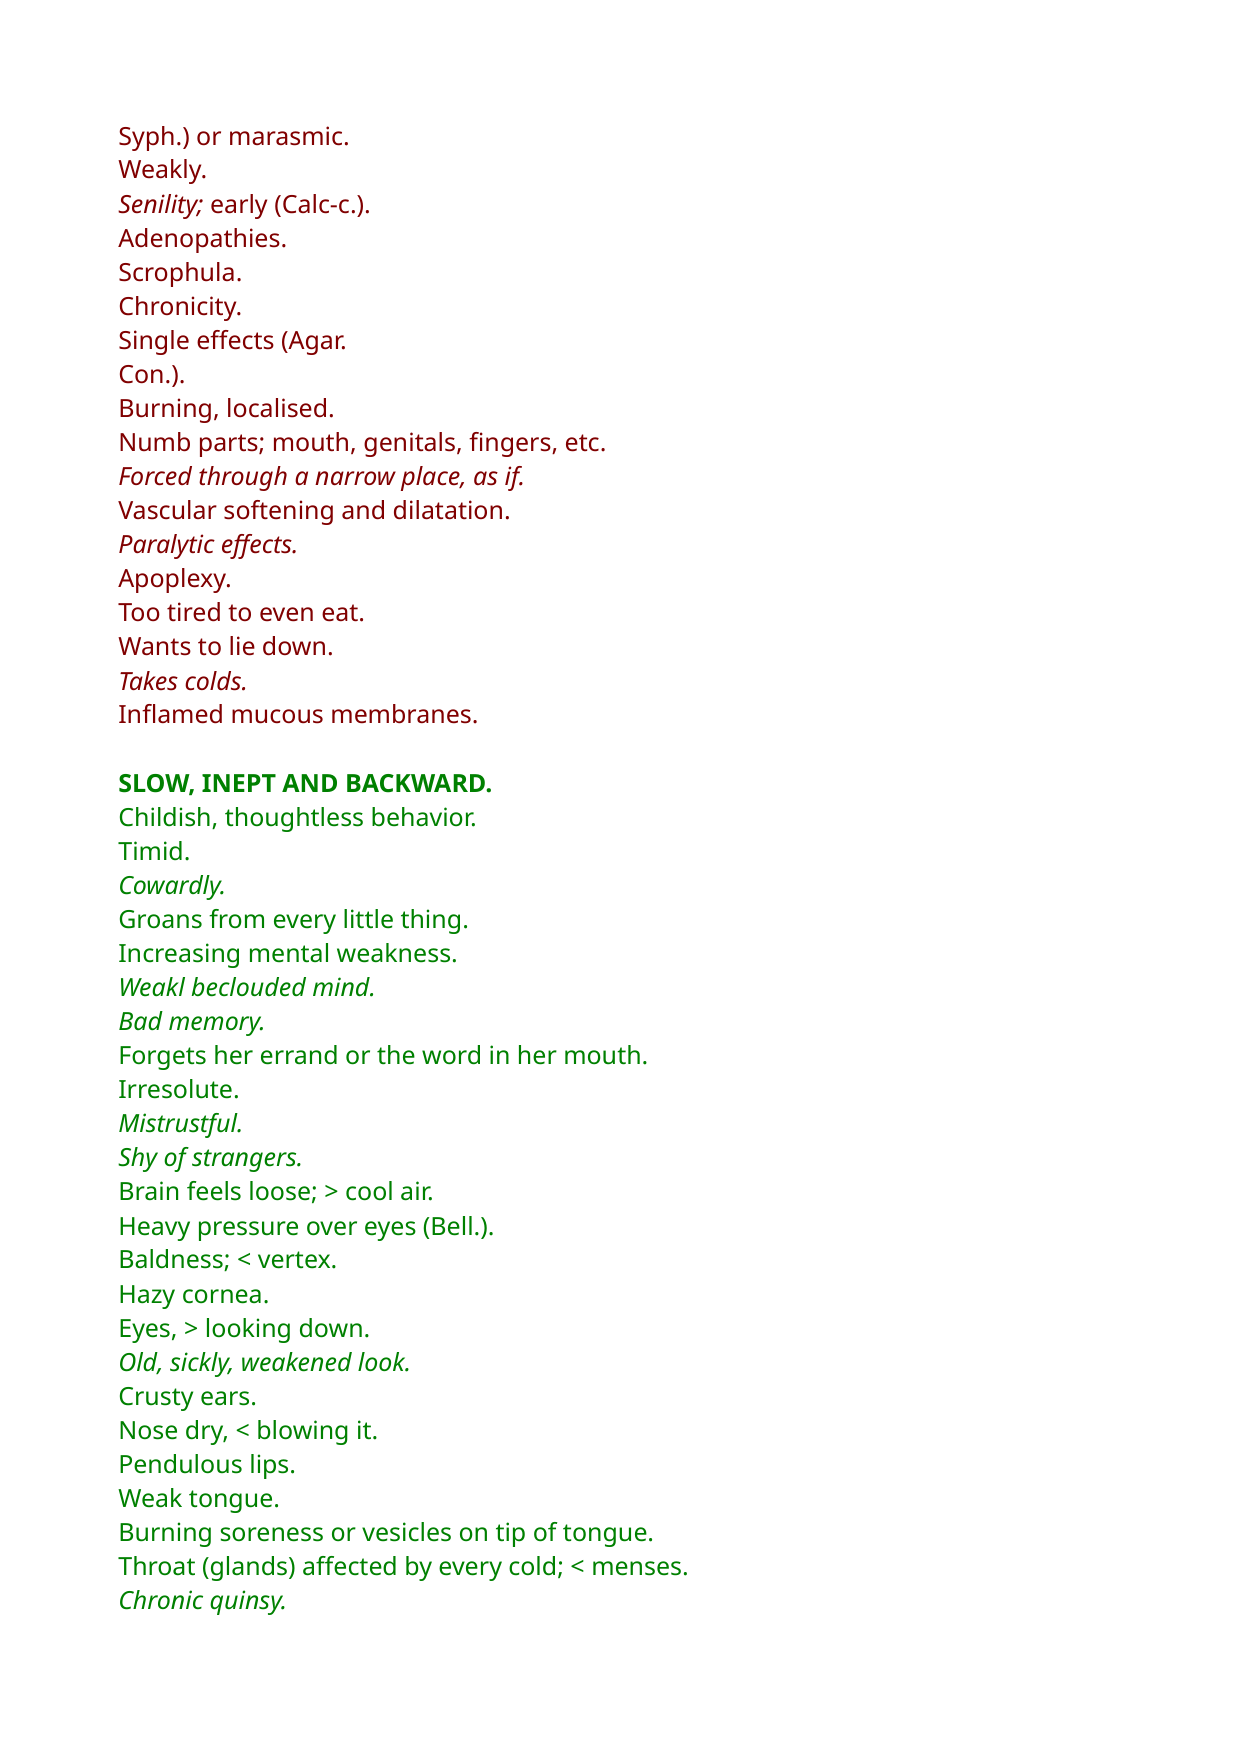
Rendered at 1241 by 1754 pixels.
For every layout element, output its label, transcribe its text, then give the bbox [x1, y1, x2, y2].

text Nose dry, < blowing it. [118, 1412, 1122, 1447]
text Bad memory. [118, 1004, 1122, 1038]
text Old, sickly, weakened look. [118, 1344, 1122, 1378]
text Heavy pressure over eyes (Bell.). [118, 1208, 1122, 1242]
text Senility; early (Calc-c.). [118, 186, 1122, 220]
text Chronic quinsy. [118, 1583, 1122, 1617]
text Weakly. [118, 152, 1122, 186]
text Paralytic effects. [118, 527, 1122, 561]
text Single effects (Agar. [118, 322, 1122, 357]
text Childish, thoughtless behavior. [118, 799, 1122, 833]
text Wants to lie down. [118, 629, 1122, 663]
text Timid. [118, 833, 1122, 867]
text Increasing mental weakness. [118, 936, 1122, 970]
text Shy of strangers. [118, 1140, 1122, 1174]
text Hazy cornea. [118, 1276, 1122, 1310]
text Inflamed mucous membranes. [118, 697, 1122, 731]
text Burning, localised. [118, 391, 1122, 425]
text Irresolute. [118, 1072, 1122, 1106]
text Apoplexy. [118, 561, 1122, 595]
text Forced through a narrow place, as if. [118, 459, 1122, 493]
text Throat (glands) affected by every cold; < menses. [118, 1549, 1122, 1583]
text Con.). [118, 357, 1122, 391]
text Groans from every little thing. [118, 902, 1122, 936]
text Adenopathies. [118, 220, 1122, 254]
text Numb parts; mouth, genitals, fingers, etc. [118, 425, 1122, 459]
text Chronicity. [118, 288, 1122, 322]
text Mistrustful. [118, 1106, 1122, 1140]
text Too tired to even eat. [118, 595, 1122, 629]
text Brain feels loose; > cool air. [118, 1174, 1122, 1208]
text Forgets her errand or the word in her mouth. [118, 1038, 1122, 1072]
text Scrophula. [118, 254, 1122, 288]
text SLOW, INEPT AND BACKWARD. [118, 765, 1122, 799]
text Eyes, > looking down. [118, 1310, 1122, 1344]
text Cowardly. [118, 867, 1122, 902]
text Pendulous lips. [118, 1447, 1122, 1481]
text Takes colds. [118, 663, 1122, 697]
text Crusty ears. [118, 1378, 1122, 1412]
text Burning soreness or vesicles on tip of tongue. [118, 1515, 1122, 1549]
text Syph.) or marasmic. [118, 118, 1122, 152]
text Weak tongue. [118, 1481, 1122, 1515]
text Baldness; < vertex. [118, 1242, 1122, 1276]
text Weakl beclouded mind. [118, 970, 1122, 1004]
text Vascular softening and dilatation. [118, 493, 1122, 527]
